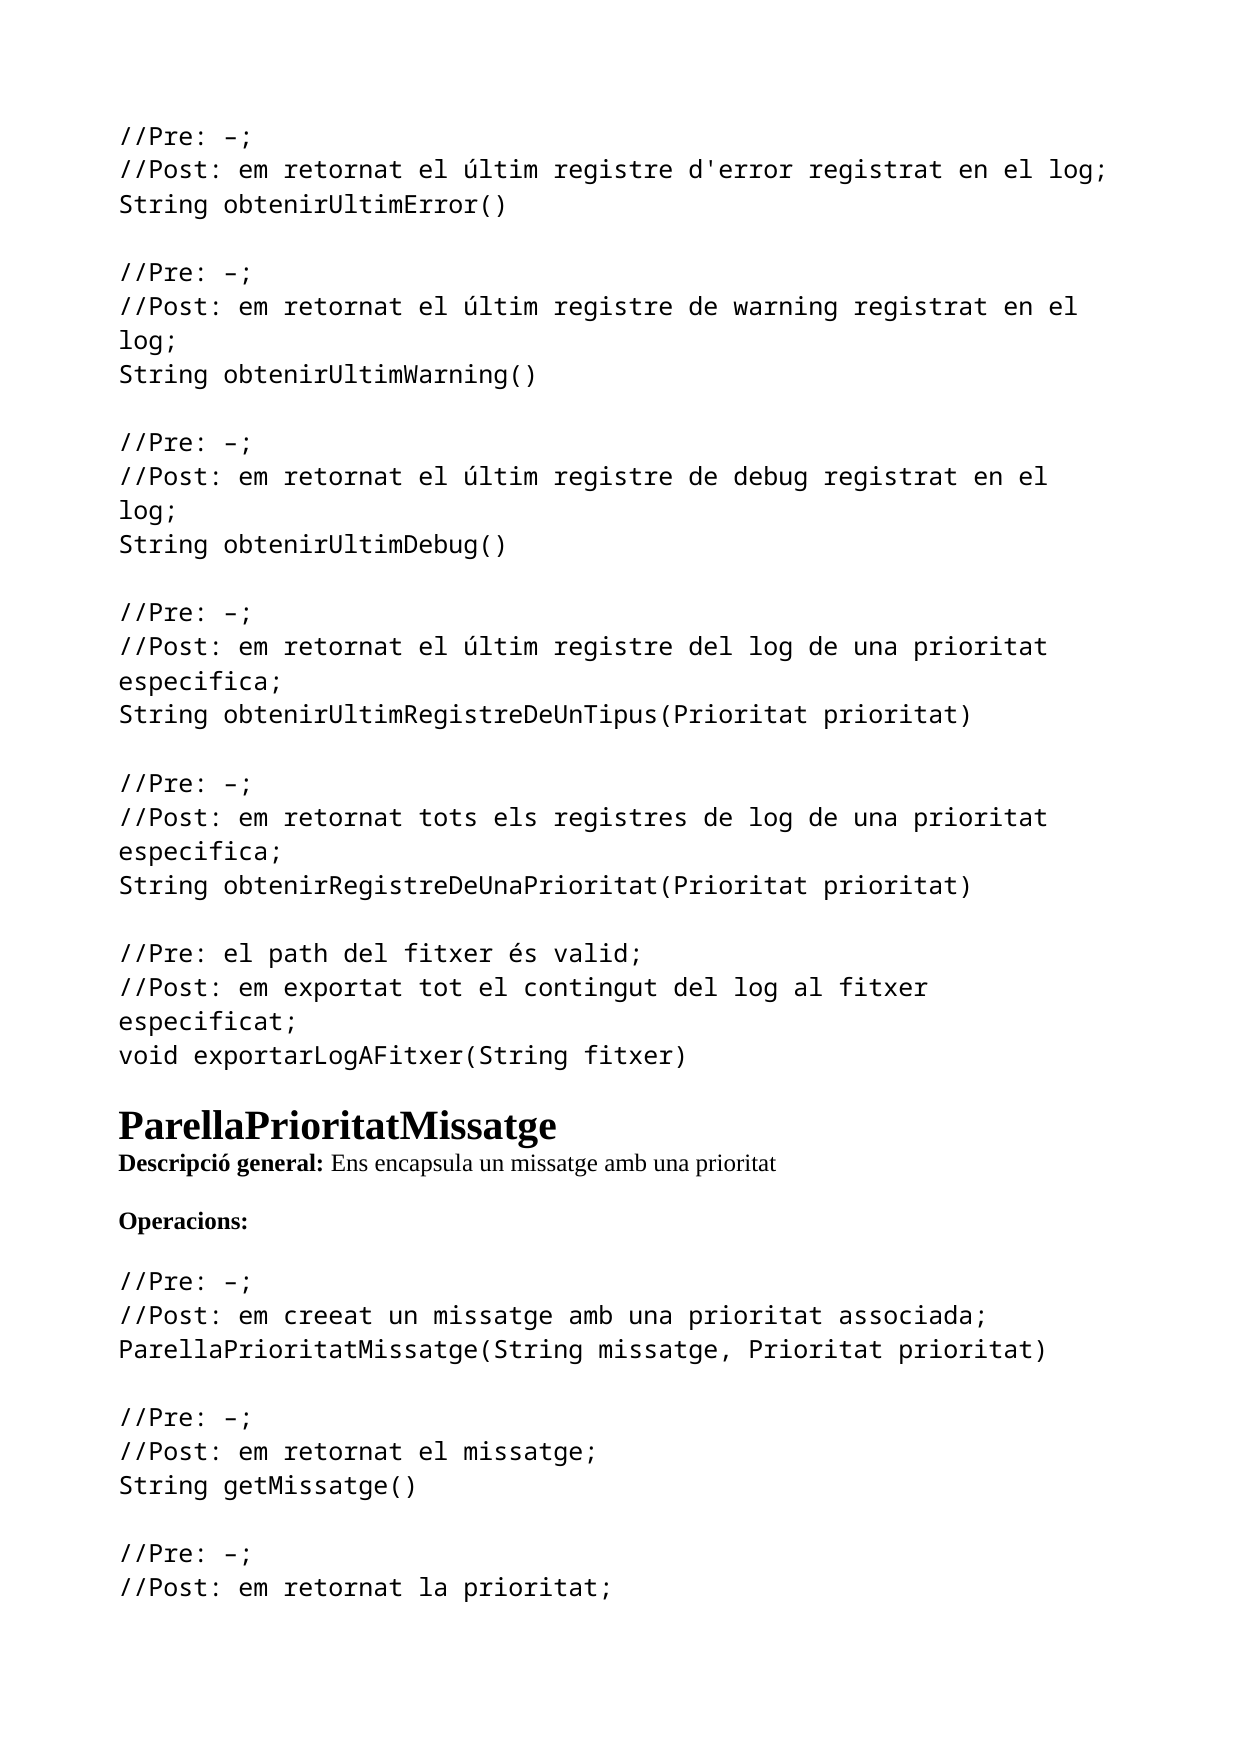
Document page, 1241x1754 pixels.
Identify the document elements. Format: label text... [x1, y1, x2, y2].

text //Post: em retornat la prioritat; [118, 1570, 1122, 1604]
text Descripció general: Ens encapsula un missatge amb una prioritat [118, 1148, 1122, 1177]
text String obtenirUltimDebug() [118, 527, 1122, 561]
text Operacions: [118, 1206, 1122, 1235]
text //Pre: –; [118, 118, 1122, 152]
text //Pre: –; [118, 425, 1122, 459]
text //Post: em creeat un missatge amb una prioritat associada; [118, 1298, 1122, 1332]
text //Pre: –; [118, 254, 1122, 288]
text //Pre: –; [118, 1536, 1122, 1570]
text //Pre: el path del fitxer és valid; [118, 936, 1122, 970]
text //Post: em retornat el missatge; [118, 1434, 1122, 1468]
text String obtenirUltimWarning() [118, 357, 1122, 391]
text ParellaPrioritatMissatge(String missatge, Prioritat prioritat) [118, 1332, 1122, 1366]
text //Post: em retornat el últim registre del log de una prioritat especifica; [118, 629, 1122, 697]
text //Post: em retornat el últim registre de warning registrat en el log; [118, 288, 1122, 357]
text //Post: em retornat tots els registres de log de una prioritat especifica; [118, 799, 1122, 867]
text String getMissatge() [118, 1468, 1122, 1502]
text //Pre: –; [118, 1263, 1122, 1298]
text String obtenirUltimRegistreDeUnTipus(Prioritat prioritat) [118, 697, 1122, 731]
text //Post: em retornat el últim registre de debug registrat en el log; [118, 459, 1122, 527]
text //Pre: –; [118, 765, 1122, 799]
text //Pre: –; [118, 1400, 1122, 1434]
text String obtenirUltimError() [118, 186, 1122, 220]
text //Post: em retornat el últim registre d'error registrat en el log; [118, 152, 1122, 186]
text //Pre: –; [118, 595, 1122, 629]
text void exportarLogAFitxer(String fitxer) [118, 1038, 1122, 1072]
text //Post: em exportat tot el contingut del log al fitxer especificat; [118, 970, 1122, 1038]
text String obtenirRegistreDeUnaPrioritat(Prioritat prioritat) [118, 867, 1122, 902]
text ParellaPrioritatMissatge [118, 1101, 1122, 1148]
